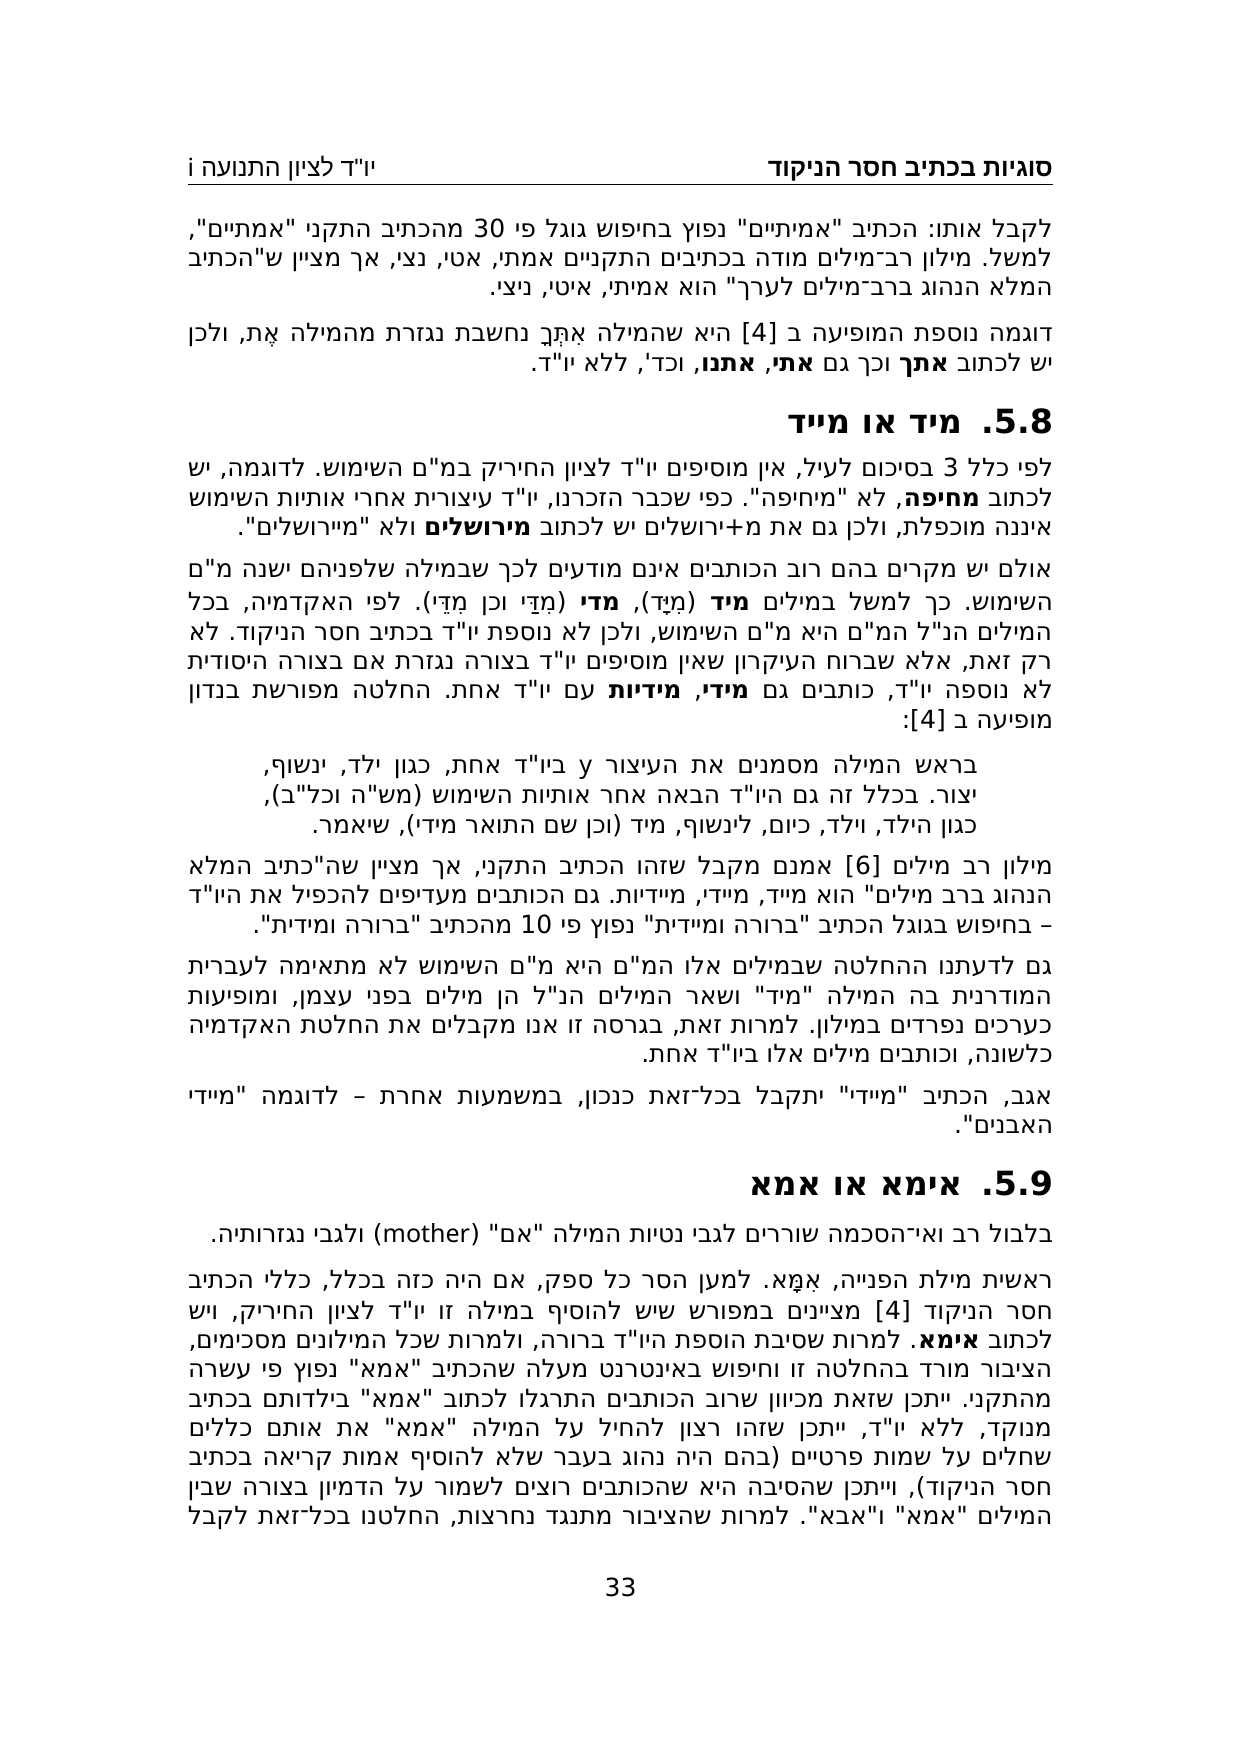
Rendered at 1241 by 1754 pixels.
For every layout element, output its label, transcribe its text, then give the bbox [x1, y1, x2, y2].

text אולם יש מקרים בהם רוב הכותבים אינם מודעים לכך שבמילה שלפניהם ישנה מ"ם השימוש. כך למשל במילים מיד (מִיָּד), מדי (מִדַּי וכן מִדֵּי). לפי האקדמיה, בכל המילים הנ"ל המ"ם היא מ"ם השימוש, ולכן לא נוספת יו"ד בכתיב חסר הניקוד. לא רק זאת, אלא שברוח העיקרון שאין מוסיפים יו"ד בצורה נגזרת אם בצורה היסודית לא נוספה יו"ד, כותבים גם מידי, מידיות עם יו"ד אחת. החלטה מפורשת בנדון מופיעה ב [4]: [187, 554, 1053, 734]
text בלבול רב ואי־הסכמה שוררים לגבי נטיות המילה "אם" (mother) ולגבי נגזרותיה. [187, 1216, 1053, 1250]
text גם לדעתנו ההחלטה שבמילים אלו המ"ם היא מ"ם השימוש לא מתאימה לעברית המודרנית בה המילה "מיד" ושאר המילים הנ"ל הן מילים בפני עצמן, ומופיעות כערכים נפרדים במילון. למרות זאת, בגרסה זו אנו מקבלים את החלטת האקדמיה כלשונה, וכותבים מילים אלו ביו"ד אחת. [187, 952, 1053, 1069]
text מילון רב מילים [6] אמנם מקבל שזהו הכתיב התקני, אך מציין שה"כתיב המלא הנהוג ברב מילים" הוא מייד, מיידי, מיידיות. גם הכותבים מעדיפים להכפיל את היו"ד – בחיפוש בגוגל הכתיב "ברורה ומיידית" נפוץ פי 10 מהכתיב "ברורה ומידית". [187, 851, 1053, 939]
text דוגמה נוספת המופיעה ב [4] היא שהמילה אִתְּךָ נחשבת נגזרת מהמילה אֶת, ולכן יש לכתוב אתך וכך גם אתי, אתנו, וכד', ללא יו"ד. [187, 314, 1053, 378]
text ראשית מילת הפנייה, אִמָּא. למען הסר כל ספק, אם היה כזה בכלל, כללי הכתיב חסר הניקוד [4] מציינים במפורש שיש להוסיף במילה זו יו"ד לציון החיריק, ויש לכתוב אימא. למרות שסיבת הוספת היו"ד ברורה, ולמרות שכל המילונים מסכימים, הציבור מורד בהחלטה זו וחיפוש באינטרנט מעלה שהכתיב "אמא" נפוץ פי עשרה מהתקני. ייתכן שזאת מכיוון שרוב הכותבים התרגלו לכתוב "אמא" בילדותם בכתיב מנוקד, ללא יו"ד, ייתכן שזהו רצון להחיל על המילה "אמא" את אותם כללים שחלים על שמות פרטיים (בהם היה נהוג בעבר שלא להוסיף אמות קריאה בכתיב חסר הניקוד), וייתכן שהסיבה היא שהכותבים רוצים לשמור על הדמיון בצורה שבין המילים "אמא" ו"אבא". למרות שהציבור מתנגד נחרצות, החלטנו בכל־זאת לקבל [187, 1262, 1053, 1530]
subtitle מיד או מייד [187, 403, 1053, 441]
text בראש המילה מסמנים את העיצור y ביו"ד אחת, כגון ילד, ינשוף, יצור. בכלל זה גם היו"ד הבאה אחר אותיות השימוש (מש"ה וכל"ב), כגון הילד, וילד, כיום, לינשוף, מיד (וכן שם התואר מידי), שיאמר. [262, 747, 978, 839]
subtitle אימא או אמא [187, 1165, 1053, 1203]
text לפי כלל 3 בסיכום לעיל, אין מוסיפים יו"ד לציון החיריק במ"ם השימוש. לדוגמה, יש לכתוב מחיפה, לא "מיחיפה". כפי שכבר הזכרנו, יו"ד עיצורית אחרי אותיות השימוש איננה מוכפלת, ולכן גם את מ+ירושלים יש לכתוב מירושלים ולא "מיירושלים". [187, 454, 1053, 541]
text כרגיל, אנו מאמצים את כתיב האקדמיה, למרות שבמקרה זה הציבור נוטה שלא לקבל אותו: הכתיב "אמיתיים" נפוץ בחיפוש גוגל פי 30 מהכתיב התקני "אמתיים", למשל. מילון רב־מילים מודה בכתיבים התקניים אמתי, אטי, נצי, אך מציין ש"הכתיב המלא הנהוג ברב־מילים לערך" הוא אמיתי, איטי, ניצי. [187, 214, 1053, 302]
text אגב, הכתיב "מיידי" יתקבל בכל־זאת כנכון, במשמעות אחרת – לדוגמה "מיידי האבנים". [187, 1081, 1053, 1140]
